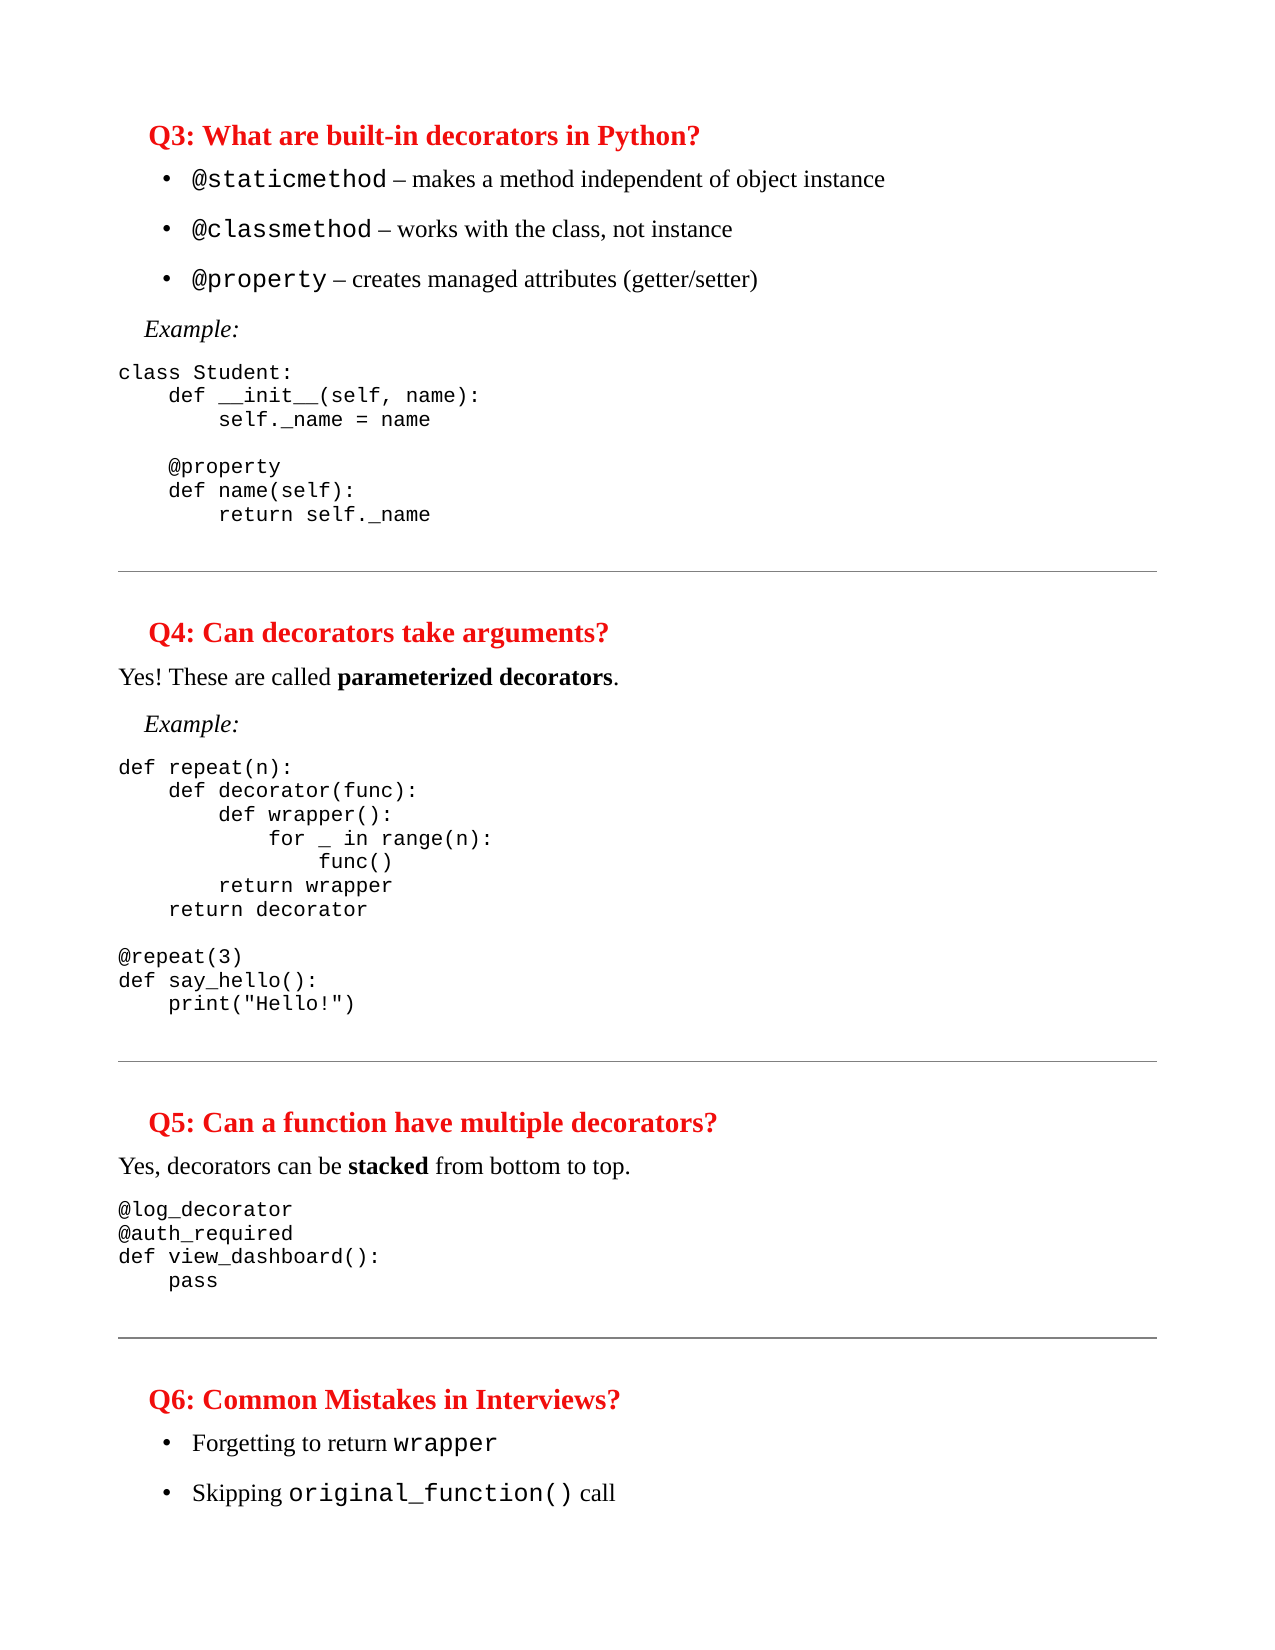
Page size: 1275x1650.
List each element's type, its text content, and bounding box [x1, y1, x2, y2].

text class Student: [118, 362, 1157, 385]
text @auth_required [118, 1223, 1157, 1246]
text def __init__(self, name): [118, 385, 1157, 409]
text ✅ Example: [118, 314, 1157, 343]
subtitle 🔹 Q4: Can decorators take arguments? [118, 616, 1157, 649]
text ✅ Example: [118, 709, 1157, 738]
text def view_dashboard(): [118, 1246, 1157, 1270]
list @staticmethod – makes a method independent of object instance [162, 164, 1157, 195]
subtitle 🔹 Q5: Can a function have multiple decorators? [118, 1105, 1157, 1139]
subtitle 🔹 Q6: Common Mistakes in Interviews? [118, 1382, 1157, 1415]
list Skipping original_function() call [162, 1478, 1157, 1509]
text self._name = name [118, 409, 1157, 433]
text Yes, decorators can be stacked from bottom to top. [118, 1151, 1157, 1180]
text return self._name [118, 504, 1157, 527]
text @log_decorator [118, 1199, 1157, 1223]
text def name(self): [118, 480, 1157, 504]
text @property [118, 456, 1157, 480]
subtitle 🔹 Q3: What are built-in decorators in Python? [118, 118, 1157, 152]
list @classmethod – works with the class, not instance [162, 214, 1157, 245]
text pass [118, 1270, 1157, 1293]
text print("Hello!") [118, 993, 1157, 1017]
text return decorator [118, 899, 1157, 922]
text def say_hello(): [118, 970, 1157, 993]
text for _ in range(n): [118, 828, 1157, 851]
text def repeat(n): [118, 757, 1157, 781]
text func() [118, 851, 1157, 875]
text Yes! These are called parameterized decorators. [118, 662, 1157, 690]
text def decorator(func): [118, 781, 1157, 804]
list Forgetting to return wrapper [162, 1428, 1157, 1459]
text @repeat(3) [118, 946, 1157, 970]
text return wrapper [118, 875, 1157, 899]
text def wrapper(): [118, 804, 1157, 828]
list @property – creates managed attributes (getter/setter) [162, 264, 1157, 295]
